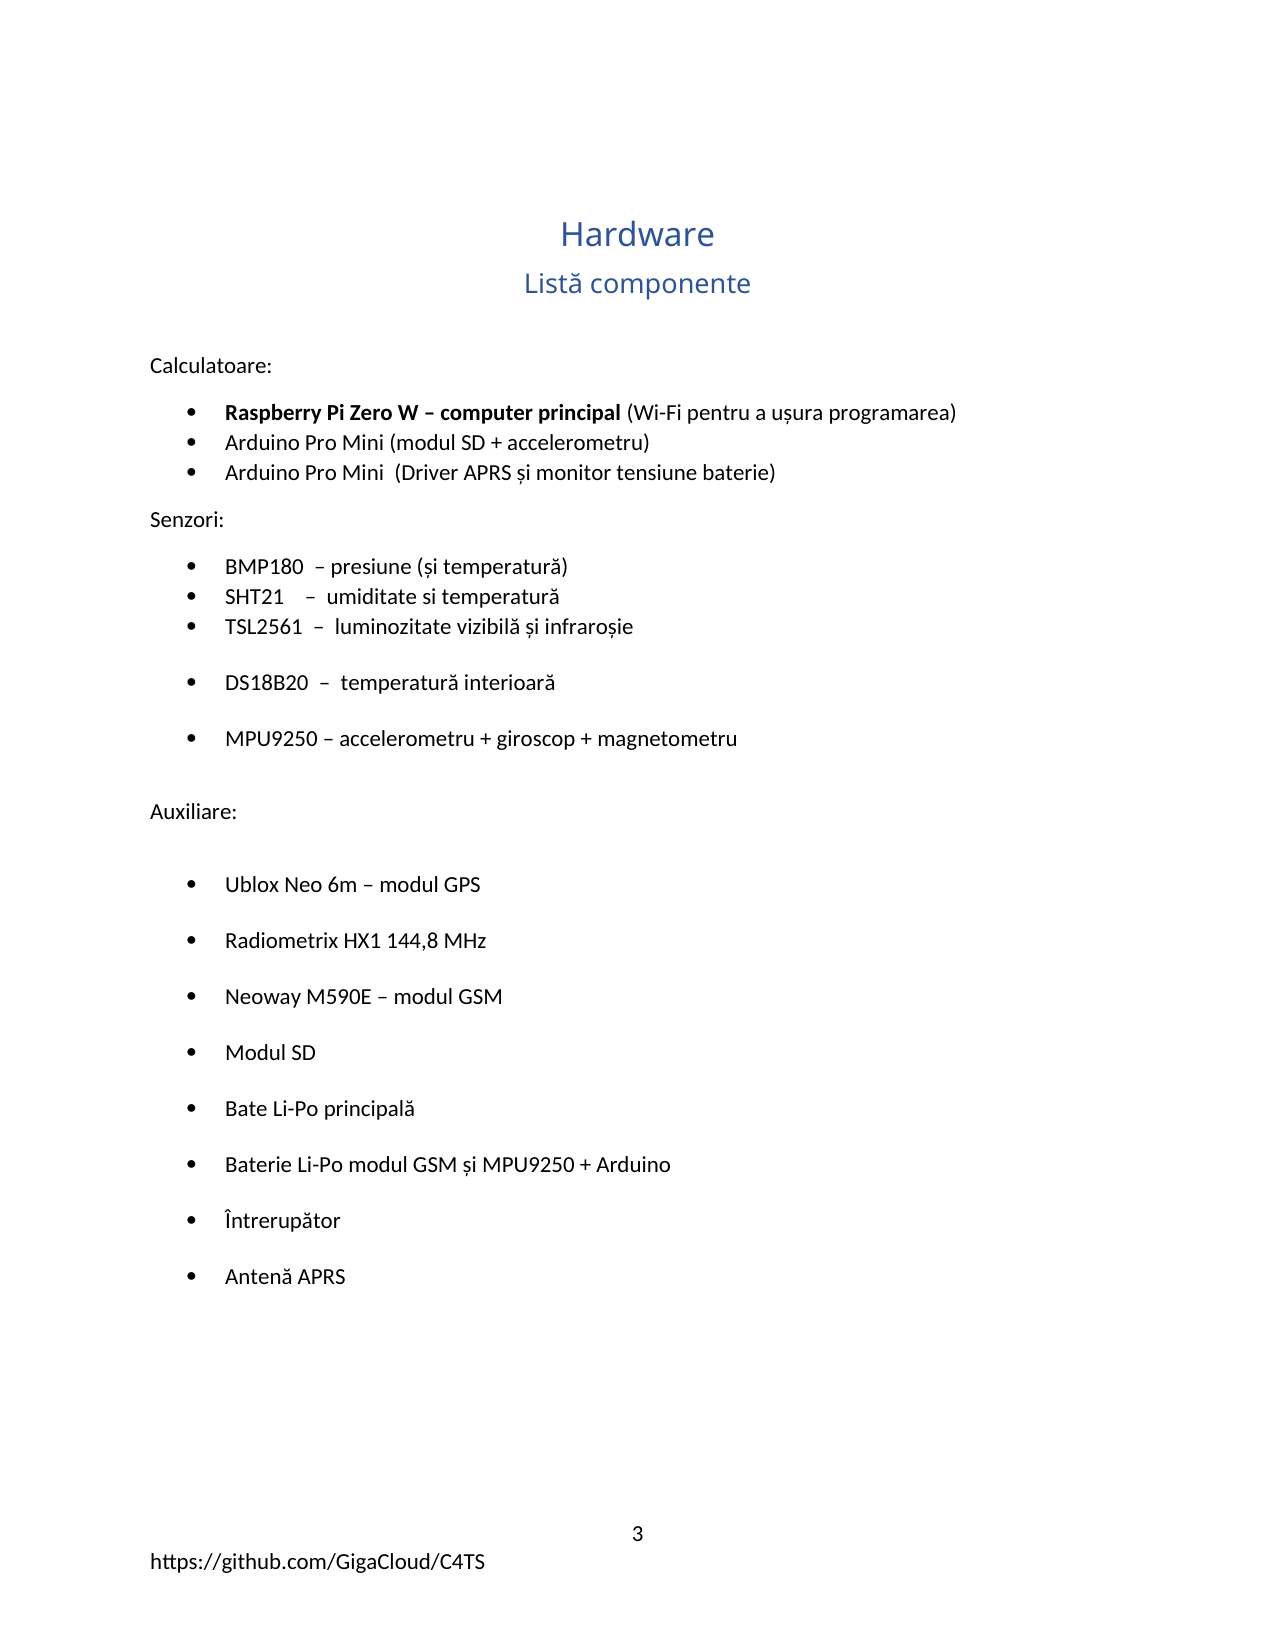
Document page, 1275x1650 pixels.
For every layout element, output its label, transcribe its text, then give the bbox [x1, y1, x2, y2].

list Arduino Pro Mini (Driver APRS și monitor tensiune baterie) [187, 458, 1125, 486]
list MPU9250 – accelerometru + giroscop + magnetometru [187, 724, 1125, 753]
list Radiometrix HX1 144,8 MHz [187, 926, 1125, 954]
list TSL2561 – luminozitate vizibilă și infraroșie [187, 612, 1125, 641]
text Calculatoare: [150, 351, 1125, 379]
subtitle Hardware [150, 211, 1125, 257]
list Arduino Pro Mini (modul SD + accelerometru) [187, 428, 1125, 456]
list Modul SD [187, 1038, 1125, 1066]
list Neoway M590E – modul GSM [187, 982, 1125, 1010]
list Raspberry Pi Zero W – computer principal (Wi-Fi pentru a ușura programarea) [187, 398, 1125, 426]
list BMP180 – presiune (și temperatură) [187, 552, 1125, 580]
list Baterie Li-Po modul GSM și MPU9250 + Arduino [187, 1150, 1125, 1178]
text Auxiliare: [150, 797, 1125, 825]
list Întrerupător [187, 1206, 1125, 1234]
list Antenă APRS [187, 1262, 1125, 1290]
list DS18B20 – temperatură interioară [187, 668, 1125, 697]
list SHT21 – umiditate si temperatură [187, 582, 1125, 610]
text Senzori: [150, 505, 1125, 533]
list Bate Li-Po principală [187, 1094, 1125, 1122]
list Ublox Neo 6m – modul GPS [187, 870, 1125, 898]
subtitle Listă componente [150, 264, 1125, 301]
